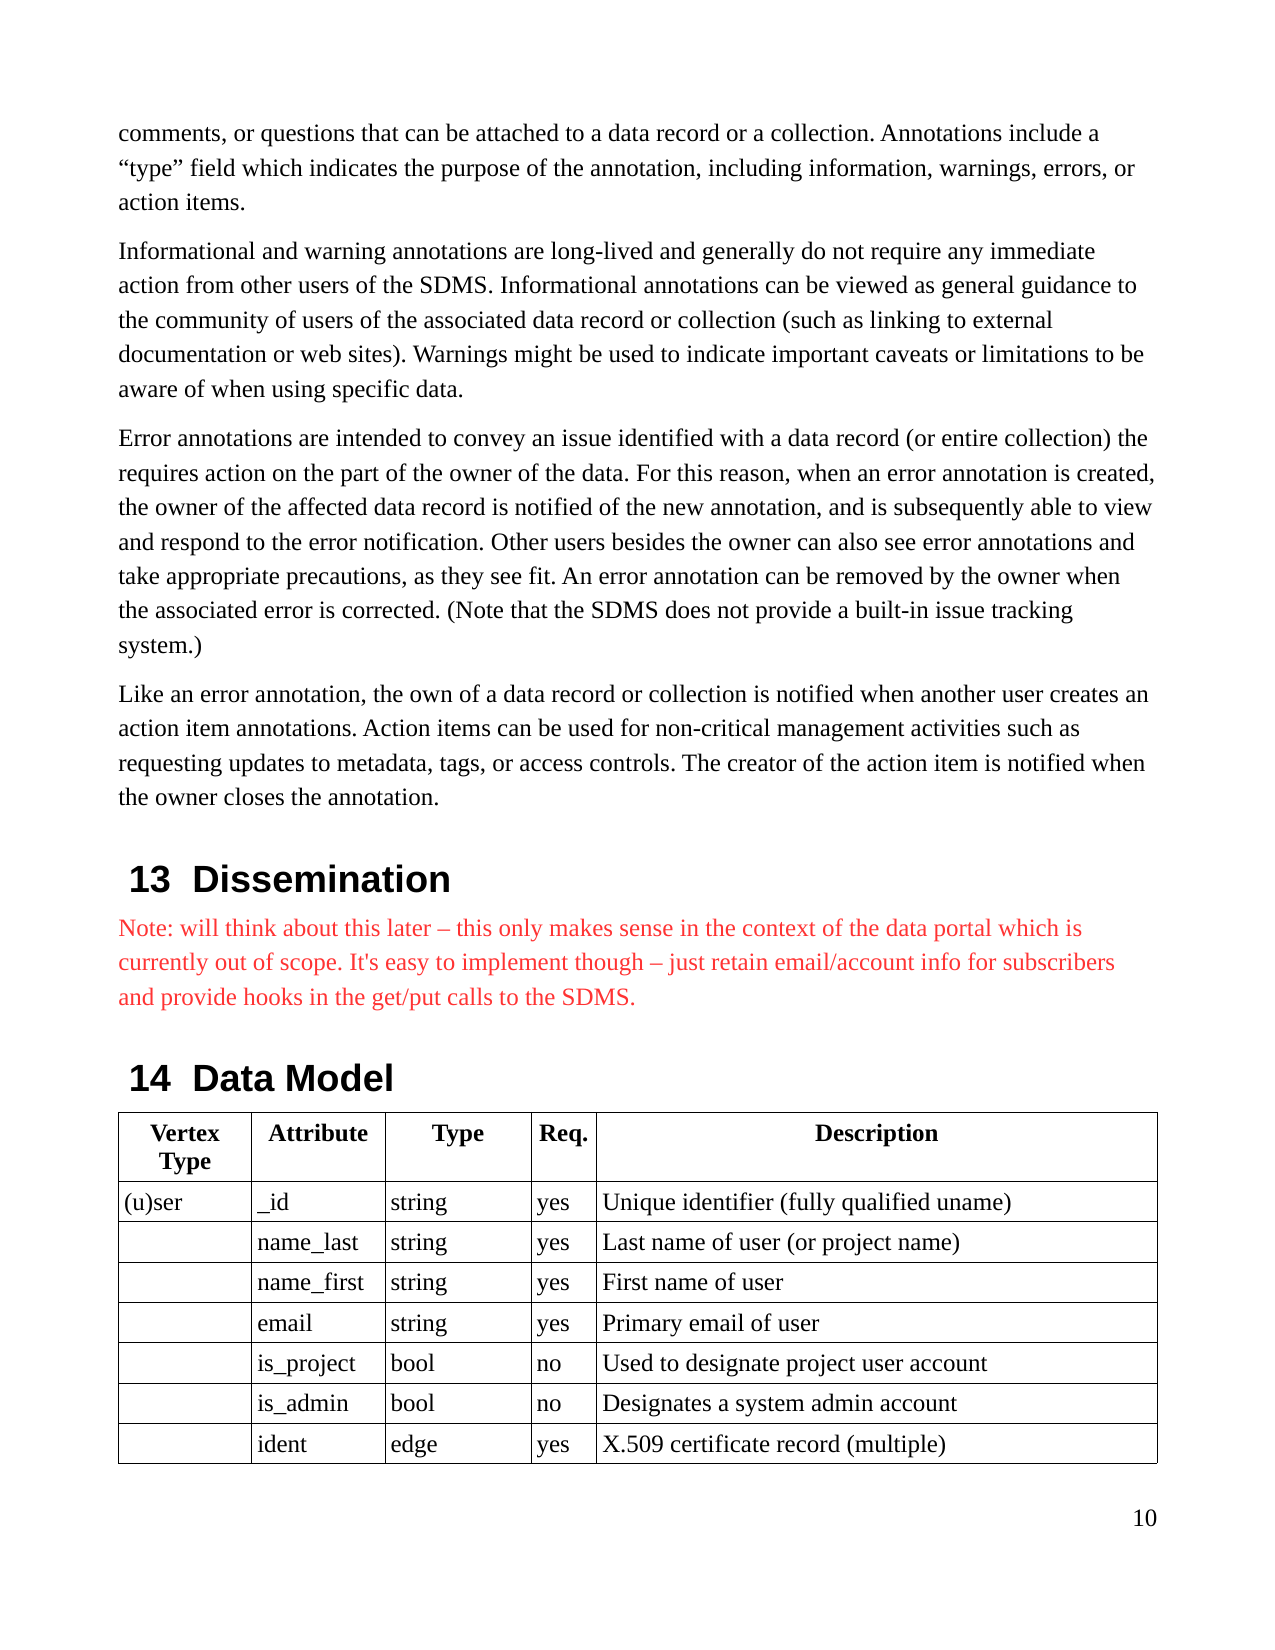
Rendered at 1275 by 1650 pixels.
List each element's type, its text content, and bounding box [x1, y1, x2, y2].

table_cell [119, 1384, 251, 1423]
table_cell yes [532, 1424, 596, 1463]
table_cell yes [532, 1263, 596, 1302]
table_cell ident [252, 1424, 385, 1463]
text Like an error annotation, the own of a data record or collection is notified when another user creates an action item annotations. Action items can be used for non-critical management activities such as requesting updates to metadata, tags, or access controls. The creator of the action item is notified when the owner closes the annotation. [118, 679, 1157, 811]
table_cell email [252, 1303, 385, 1342]
table_cell name_first [252, 1263, 385, 1302]
table_cell string [386, 1222, 531, 1262]
table_cell bool [386, 1343, 531, 1382]
subtitle Dissemination [118, 857, 1157, 900]
table_cell yes [532, 1182, 596, 1221]
table_cell (u)ser [119, 1182, 251, 1221]
table_cell is_admin [252, 1384, 385, 1423]
table_cell no [532, 1343, 596, 1382]
table_cell Used to designate project user account [597, 1343, 1157, 1382]
table_cell Last name of user (or project name) [597, 1222, 1157, 1262]
table_cell Primary email of user [597, 1303, 1157, 1342]
subtitle Data Model [118, 1056, 1157, 1099]
table_header Req. [532, 1113, 596, 1181]
table_cell yes [532, 1222, 596, 1262]
text Error annotations are intended to convey an issue identified with a data record (or entire collection) the requires action on the part of the owner of the data. For this reason, when an error annotation is created, the owner of the affected data record is notified of the new annotation, and is subsequently able to view and respond to the error notification. Other users besides the owner can also see error annotations and take appropriate precautions, as they see fit. An error annotation can be removed by the owner when the associated error is corrected. (Note that the SDMS does not provide a built-in issue tracking system.) [118, 423, 1157, 659]
table_cell [119, 1303, 251, 1342]
table_header Attribute [252, 1113, 385, 1181]
table_cell [119, 1222, 251, 1262]
table_cell X.509 certificate record (multiple) [597, 1424, 1157, 1463]
table_cell edge [386, 1424, 531, 1463]
table_cell string [386, 1182, 531, 1221]
table_cell [119, 1263, 251, 1302]
table_cell string [386, 1303, 531, 1342]
table_header Vertex Type [119, 1113, 251, 1181]
table_cell yes [532, 1303, 596, 1342]
table_cell [119, 1343, 251, 1382]
table_cell no [532, 1384, 596, 1423]
table_cell is_project [252, 1343, 385, 1382]
table_cell Unique identifier (fully qualified uname) [597, 1182, 1157, 1221]
table_cell name_last [252, 1222, 385, 1262]
table_cell _id [252, 1182, 385, 1221]
text Note: will think about this later – this only makes sense in the context of the data portal which is currently out of scope. It's easy to implement though – just retain email/account info for subscribers and provide hooks in the get/put calls to the SDMS. [118, 913, 1157, 1010]
text comments, or questions that can be attached to a data record or a collection. Annotations include a “type” field which indicates the purpose of the annotation, including information, warnings, errors, or action items. [118, 118, 1157, 216]
table_cell bool [386, 1384, 531, 1423]
table_cell First name of user [597, 1263, 1157, 1302]
table_cell [119, 1424, 251, 1463]
table_header Type [386, 1113, 531, 1181]
table_cell string [386, 1263, 531, 1302]
table_header Description [597, 1113, 1157, 1181]
table_cell Designates a system admin account [597, 1384, 1157, 1423]
text Informational and warning annotations are long-lived and generally do not require any immediate action from other users of the SDMS. Informational annotations can be viewed as general guidance to the community of users of the associated data record or collection (such as linking to external documentation or web sites). Warnings might be used to indicate important caveats or limitations to be aware of when using specific data. [118, 236, 1157, 403]
